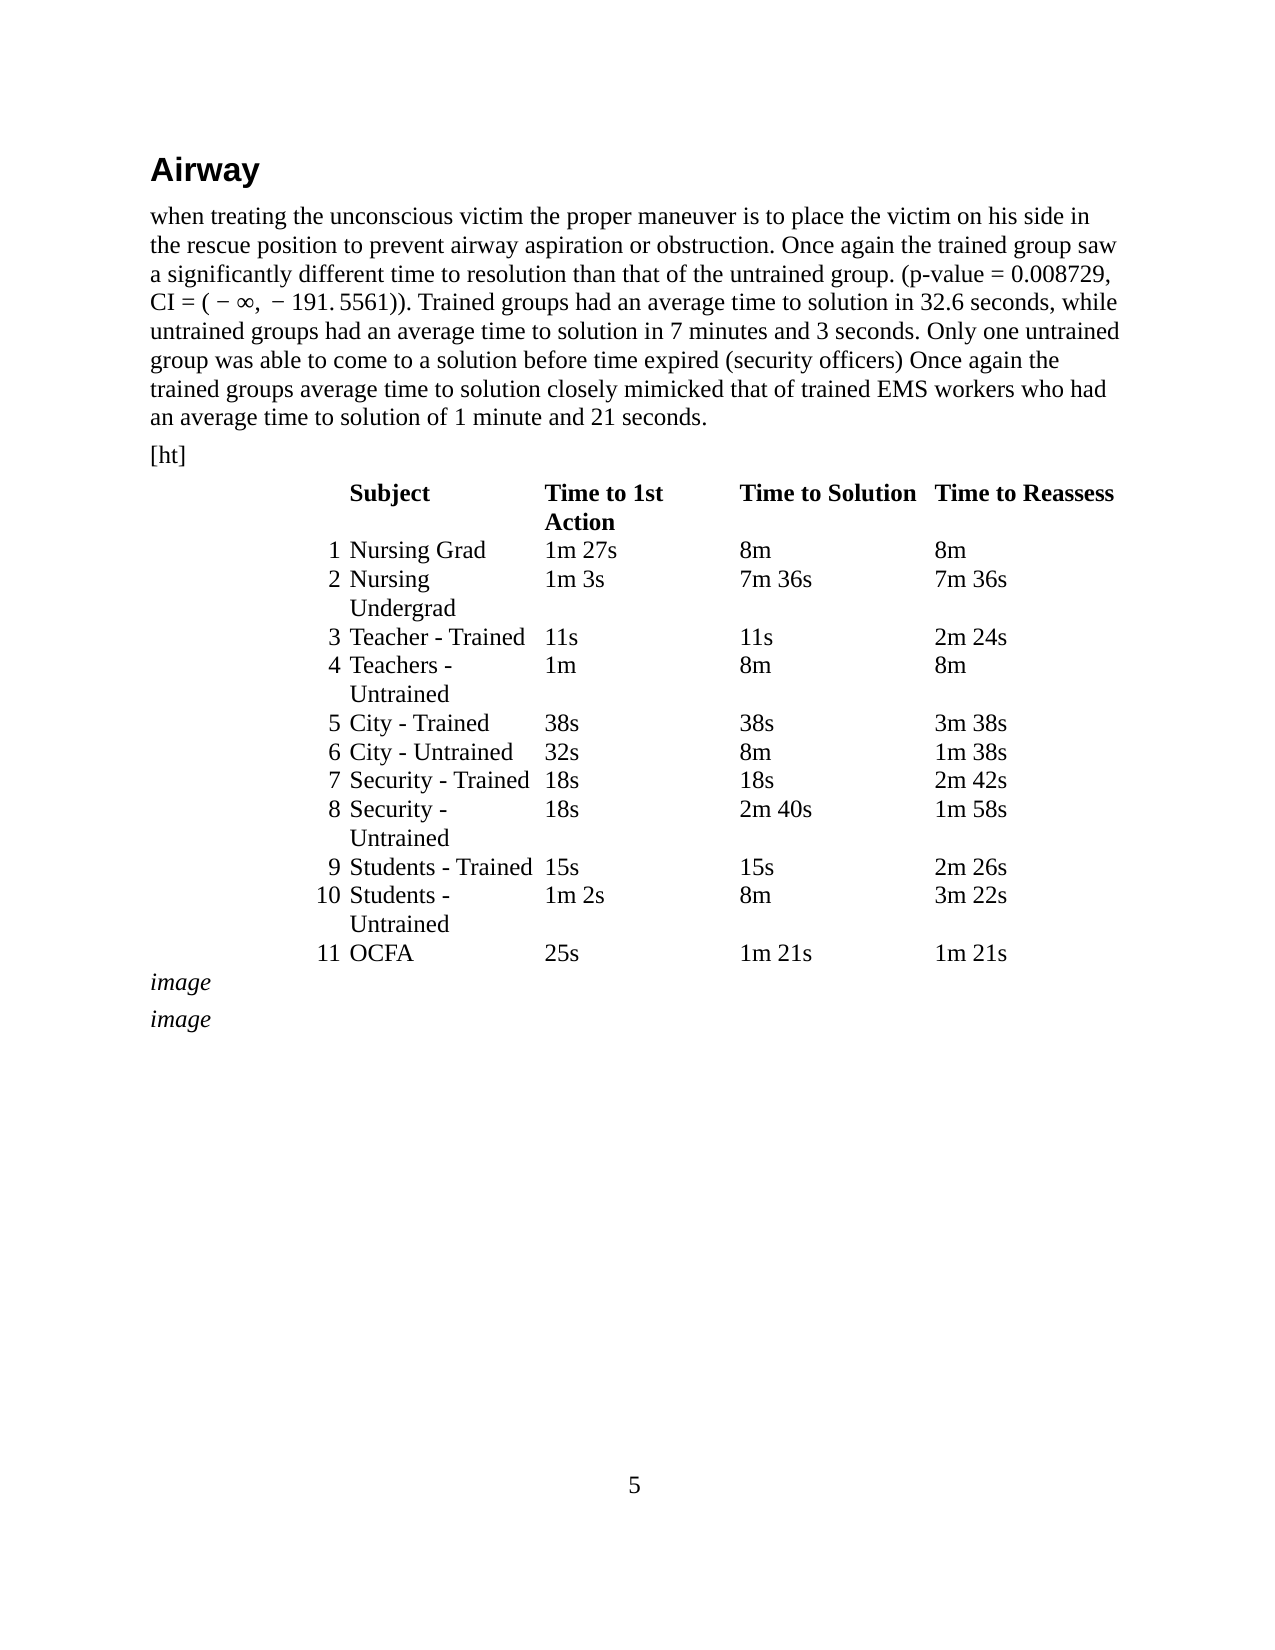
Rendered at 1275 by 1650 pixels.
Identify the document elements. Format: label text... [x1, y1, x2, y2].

table_cell 11 [150, 938, 345, 967]
table_cell 5 [150, 708, 345, 737]
table_cell 1m [540, 650, 735, 708]
table_cell 11s [735, 622, 930, 650]
table_cell 2m 24s [930, 622, 1125, 650]
table_cell 1m 38s [930, 737, 1125, 765]
table_cell 18s [540, 794, 735, 852]
table_header Time to 1st Action [540, 478, 735, 535]
table_cell 9 [150, 852, 345, 880]
table_cell Teacher - Trained [345, 622, 540, 650]
table_cell 7m 36s [930, 564, 1125, 622]
subtitle Airway [150, 150, 1125, 189]
table_cell 2 [150, 564, 345, 622]
table_cell 25s [540, 938, 735, 967]
table_header Time to Solution [735, 478, 930, 535]
table_cell 1m 27s [540, 535, 735, 564]
table_cell 2m 26s [930, 852, 1125, 880]
table_cell 1m 21s [735, 938, 930, 967]
table_cell 3 [150, 622, 345, 650]
table_cell 2m 40s [735, 794, 930, 852]
table_cell 6 [150, 737, 345, 765]
table_cell 38s [540, 708, 735, 737]
table_cell Security - Trained [345, 765, 540, 794]
table_cell 8m [735, 880, 930, 938]
table_cell 18s [735, 765, 930, 794]
table_cell Teachers - Untrained [345, 650, 540, 708]
table_cell 8m [735, 535, 930, 564]
table_cell 32s [540, 737, 735, 765]
text when treating the unconscious victim the proper maneuver is to place the victim on his side in the rescue position to prevent airway aspiration or obstruction. Once again the trained group saw a significantly different time to resolution than that of the untrained group. (p-value = 0.008729, CI = ( − ∞, − 191. 5561)). Trained groups had an average time to solution in 32.6 seconds, while untrained groups had an average time to solution in 7 minutes and 3 seconds. Only one untrained group was able to come to a solution before time expired (security officers) Once again the trained groups average time to solution closely mimicked that of trained EMS workers who had an average time to solution of 1 minute and 21 seconds. [150, 201, 1125, 431]
table_cell Students - Trained [345, 852, 540, 880]
table_cell 1m 58s [930, 794, 1125, 852]
table_cell 10 [150, 880, 345, 938]
text [ht] [150, 440, 1125, 469]
table_cell Security - Untrained [345, 794, 540, 852]
table_cell City - Trained [345, 708, 540, 737]
table_cell Students - Untrained [345, 880, 540, 938]
table_cell Nursing Grad [345, 535, 540, 564]
table_cell 8m [735, 650, 930, 708]
table_cell 1m 21s [930, 938, 1125, 967]
table_cell 11s [540, 622, 735, 650]
table_cell 18s [540, 765, 735, 794]
table_header [150, 478, 345, 535]
table_cell 2m 42s [930, 765, 1125, 794]
table_cell 1m 3s [540, 564, 735, 622]
table_cell 8m [930, 535, 1125, 564]
table_cell 15s [735, 852, 930, 880]
table_header Time to Reassess [930, 478, 1125, 535]
table_cell 8 [150, 794, 345, 852]
table_cell 1m 2s [540, 880, 735, 938]
table_cell 38s [735, 708, 930, 737]
table_cell Nursing Undergrad [345, 564, 540, 622]
table_cell 8m [930, 650, 1125, 708]
table_cell 1 [150, 535, 345, 564]
table_cell 7 [150, 765, 345, 794]
table_cell OCFA [345, 938, 540, 967]
table_cell City - Untrained [345, 737, 540, 765]
table_cell 15s [540, 852, 735, 880]
table_header Subject [345, 478, 540, 535]
table_cell 3m 38s [930, 708, 1125, 737]
table_cell 4 [150, 650, 345, 708]
table_cell 8m [735, 737, 930, 765]
table_cell 7m 36s [735, 564, 930, 622]
text image [150, 967, 1125, 995]
table_cell 3m 22s [930, 880, 1125, 938]
text image [150, 1004, 1125, 1033]
